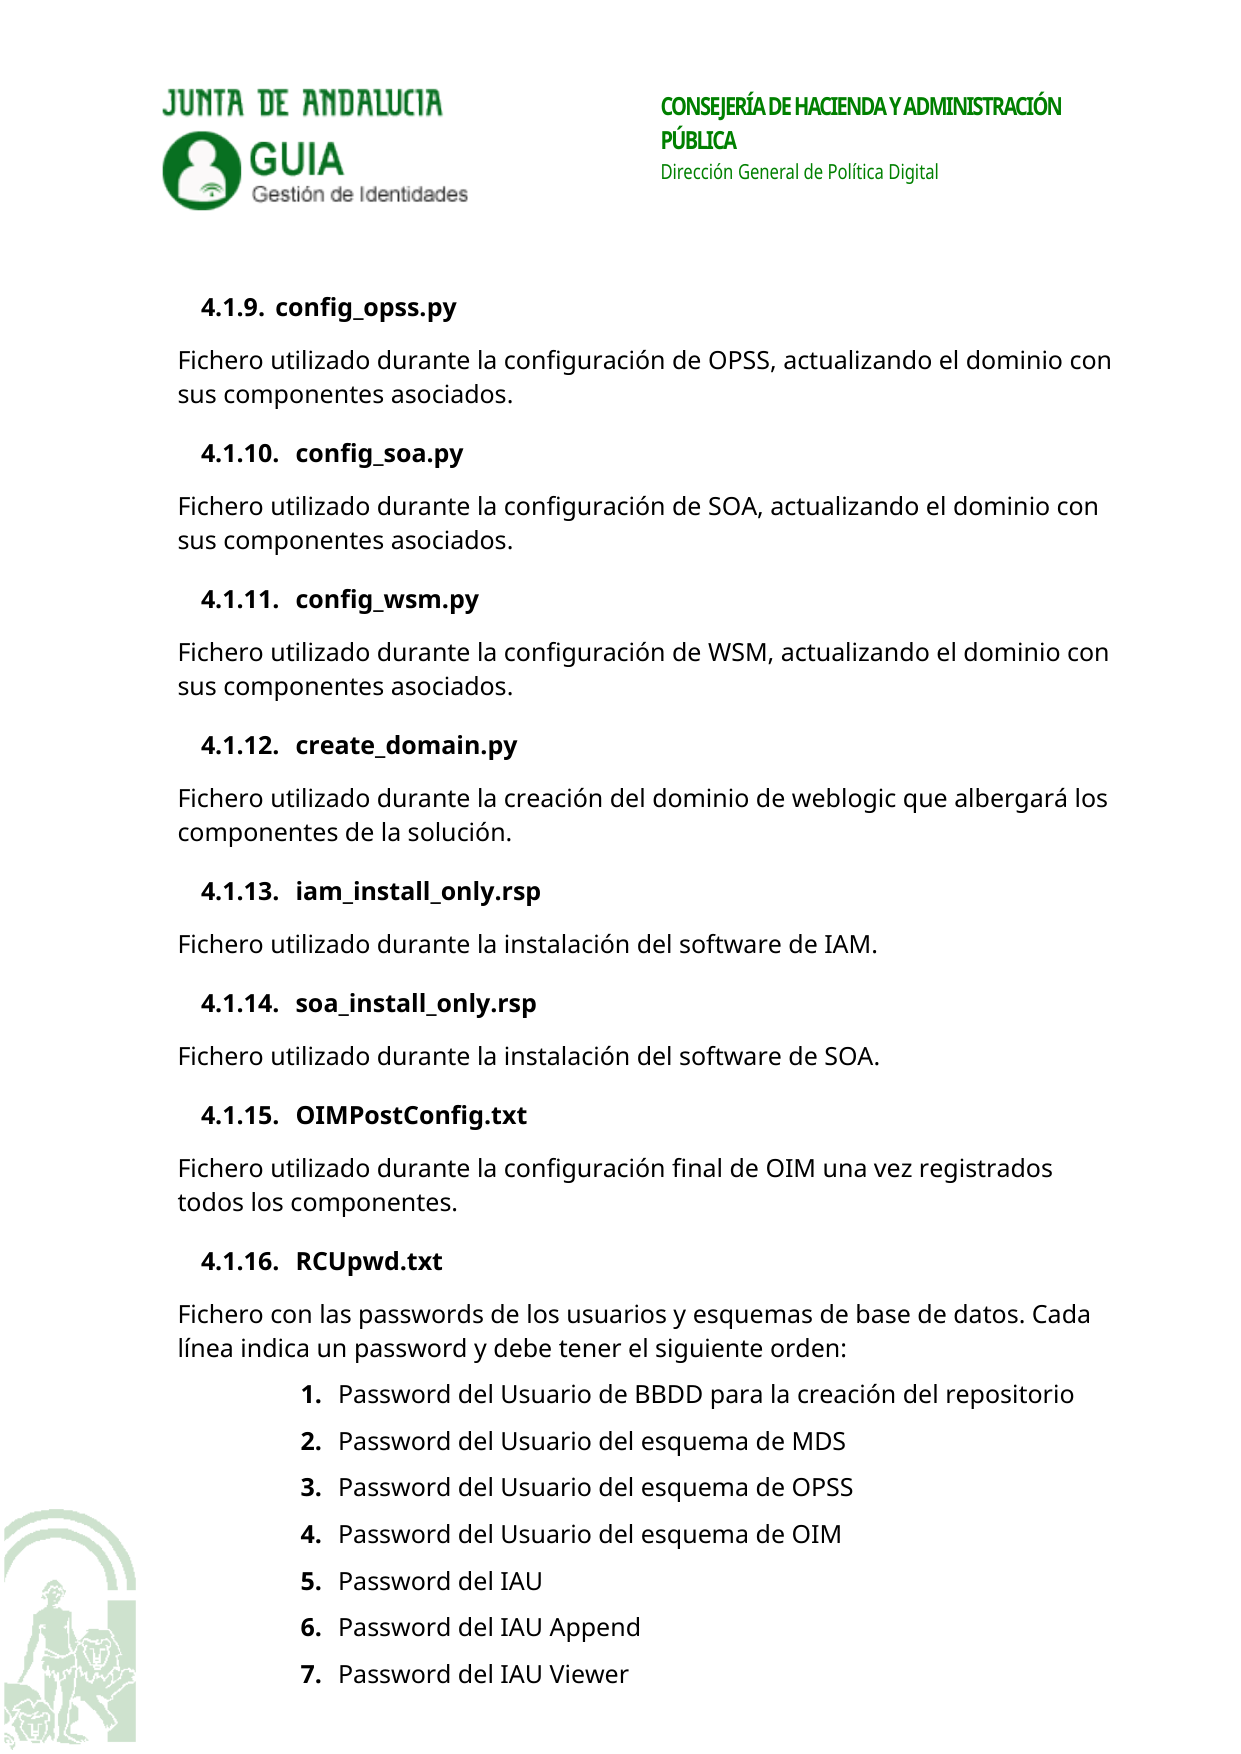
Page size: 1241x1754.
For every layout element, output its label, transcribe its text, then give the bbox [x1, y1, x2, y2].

text Fichero utilizado durante la configuración de WSM, actualizando el dominio con sus componentes asociados. [177, 635, 1122, 703]
subtitle OIMPostConfig.txt [201, 1097, 1122, 1132]
text Fichero utilizado durante la instalación del software de SOA. [177, 1038, 1122, 1072]
subtitle create_domain.py [201, 728, 1122, 762]
text Fichero utilizado durante la configuración de SOA, actualizando el dominio con sus componentes asociados. [177, 489, 1122, 557]
list Password del Usuario de BBDD para la creación del repositorio [300, 1377, 1122, 1411]
text Fichero utilizado durante la configuración de OPSS, actualizando el dominio con sus componentes asociados. [177, 343, 1122, 411]
subtitle RCUpwd.txt [201, 1243, 1122, 1277]
list Password del IAU [300, 1563, 1122, 1597]
subtitle soa_install_only.rsp [201, 986, 1122, 1020]
text Fichero utilizado durante la instalación del software de IAM. [177, 927, 1122, 961]
picture [4, 1508, 137, 1750]
picture [147, 82, 498, 225]
text Fichero utilizado durante la creación del dominio de weblogic que albergará los componentes de la solución. [177, 781, 1122, 849]
subtitle config_opss.py [201, 290, 1122, 324]
text Fichero utilizado durante la configuración final de OIM una vez registrados todos los componentes. [177, 1150, 1122, 1218]
subtitle iam_install_only.rsp [201, 874, 1122, 908]
subtitle config_soa.py [201, 436, 1122, 470]
subtitle config_wsm.py [201, 582, 1122, 616]
list Password del Usuario del esquema de OPSS [300, 1470, 1122, 1504]
list Password del IAU Viewer [300, 1656, 1122, 1690]
list Password del Usuario del esquema de OIM [300, 1517, 1122, 1551]
list Password del IAU Append [300, 1610, 1122, 1644]
list Password del Usuario del esquema de MDS [300, 1423, 1122, 1457]
text Fichero con las passwords de los usuarios y esquemas de base de datos. Cada línea indica un password y debe tener el siguiente orden: [177, 1296, 1122, 1364]
